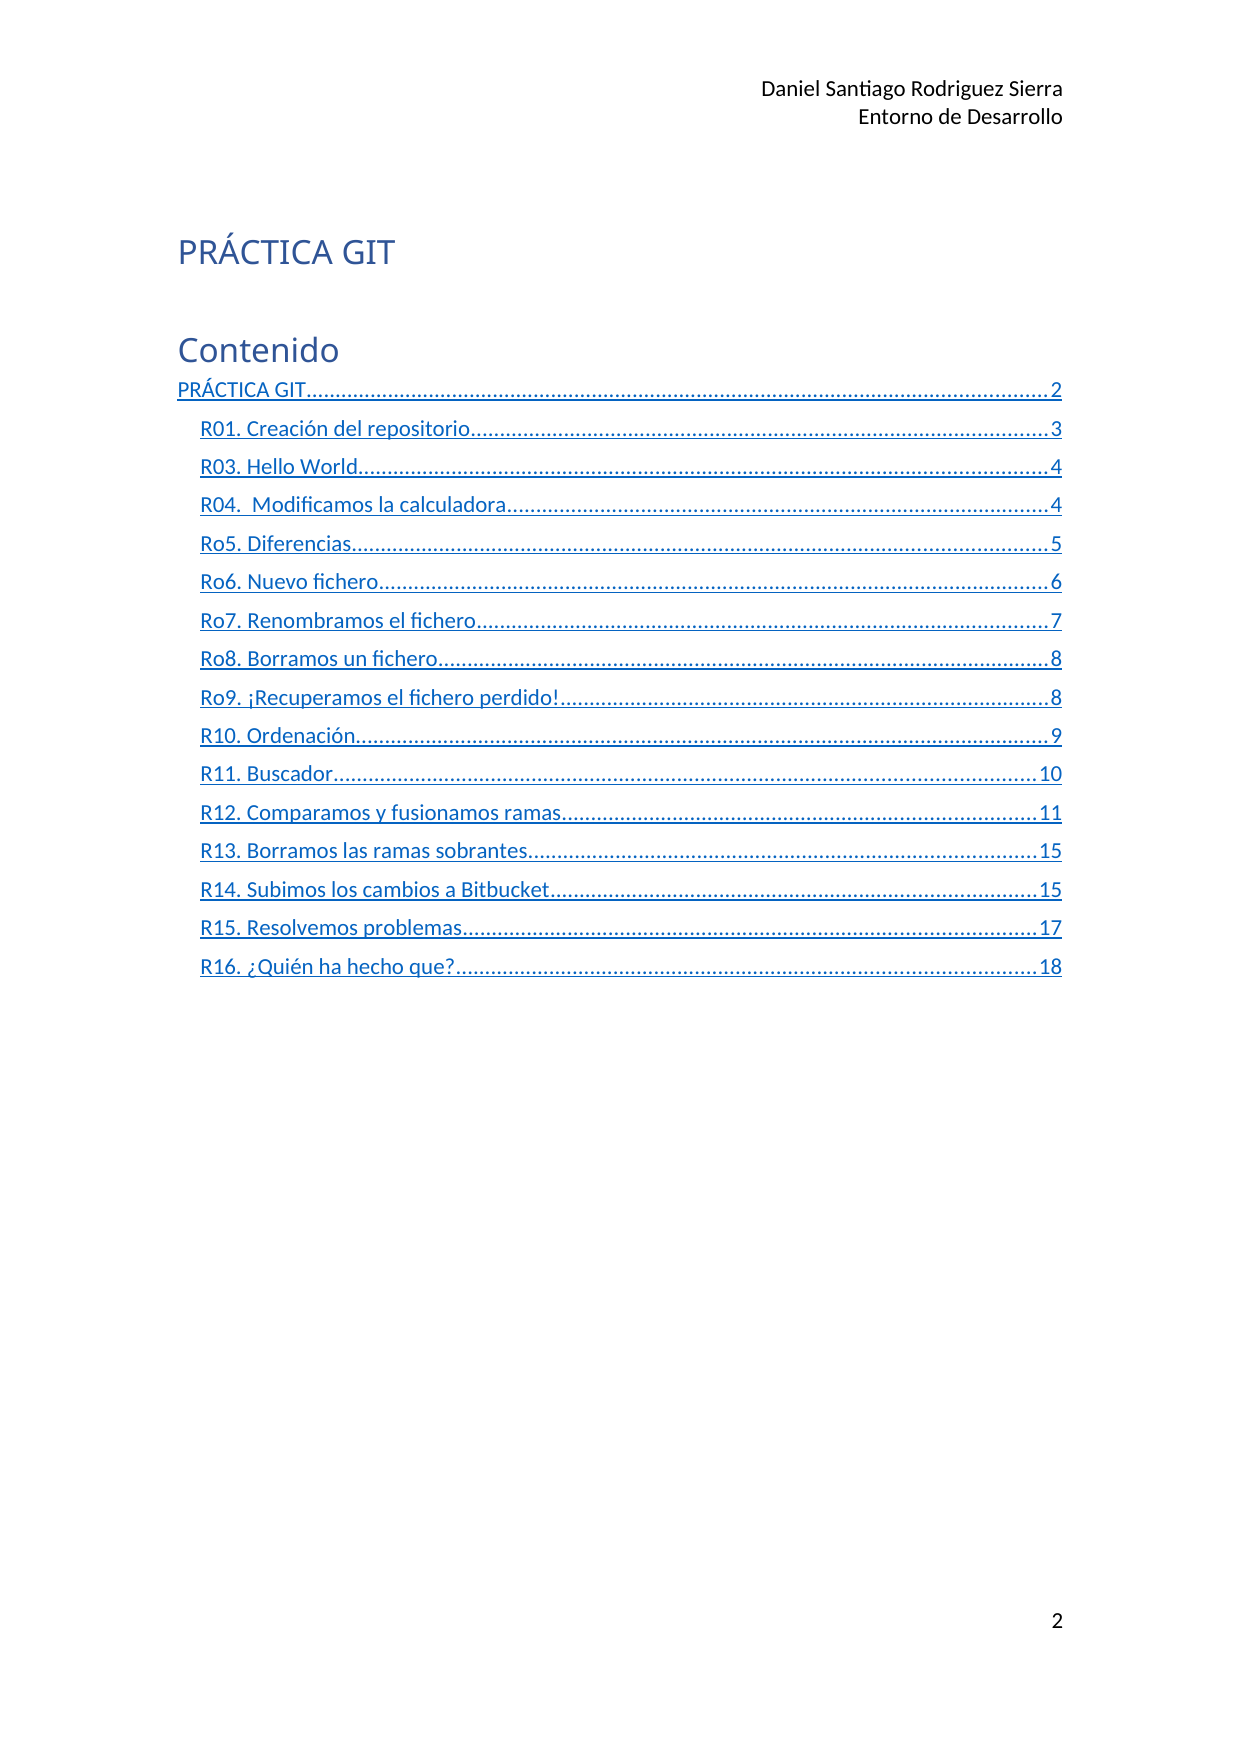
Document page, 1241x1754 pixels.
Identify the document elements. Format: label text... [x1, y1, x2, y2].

text Contenido [177, 327, 1063, 372]
text Ro5. Diferencias 5 [200, 529, 1063, 557]
text R12. Comparamos y fusionamos ramas 11 [200, 798, 1063, 826]
text Ro9. ¡Recuperamos el fichero perdido! 8 [200, 683, 1063, 711]
text Ro7. Renombramos el fichero 7 [200, 606, 1063, 634]
text R10. Ordenación 9 [200, 721, 1063, 749]
subtitle PRÁCTICA GIT [177, 229, 1063, 274]
text R14. Subimos los cambios a Bitbucket 15 [200, 875, 1063, 903]
text R15. Resolvemos problemas 17 [200, 913, 1063, 941]
text Ro6. Nuevo fichero 6 [200, 567, 1063, 595]
text Ro8. Borramos un fichero 8 [200, 644, 1063, 672]
text R11. Buscador 10 [200, 759, 1063, 788]
text PRÁCTICA GIT 2 [177, 375, 1063, 403]
text R04. Modificamos la calculadora 4 [200, 491, 1063, 518]
text R01. Creación del repositorio 3 [200, 414, 1063, 442]
text R13. Borramos las ramas sobrantes 15 [200, 836, 1063, 864]
text R16. ¿Quién ha hecho que? 18 [200, 952, 1063, 980]
text R03. Hello World 4 [200, 452, 1063, 480]
